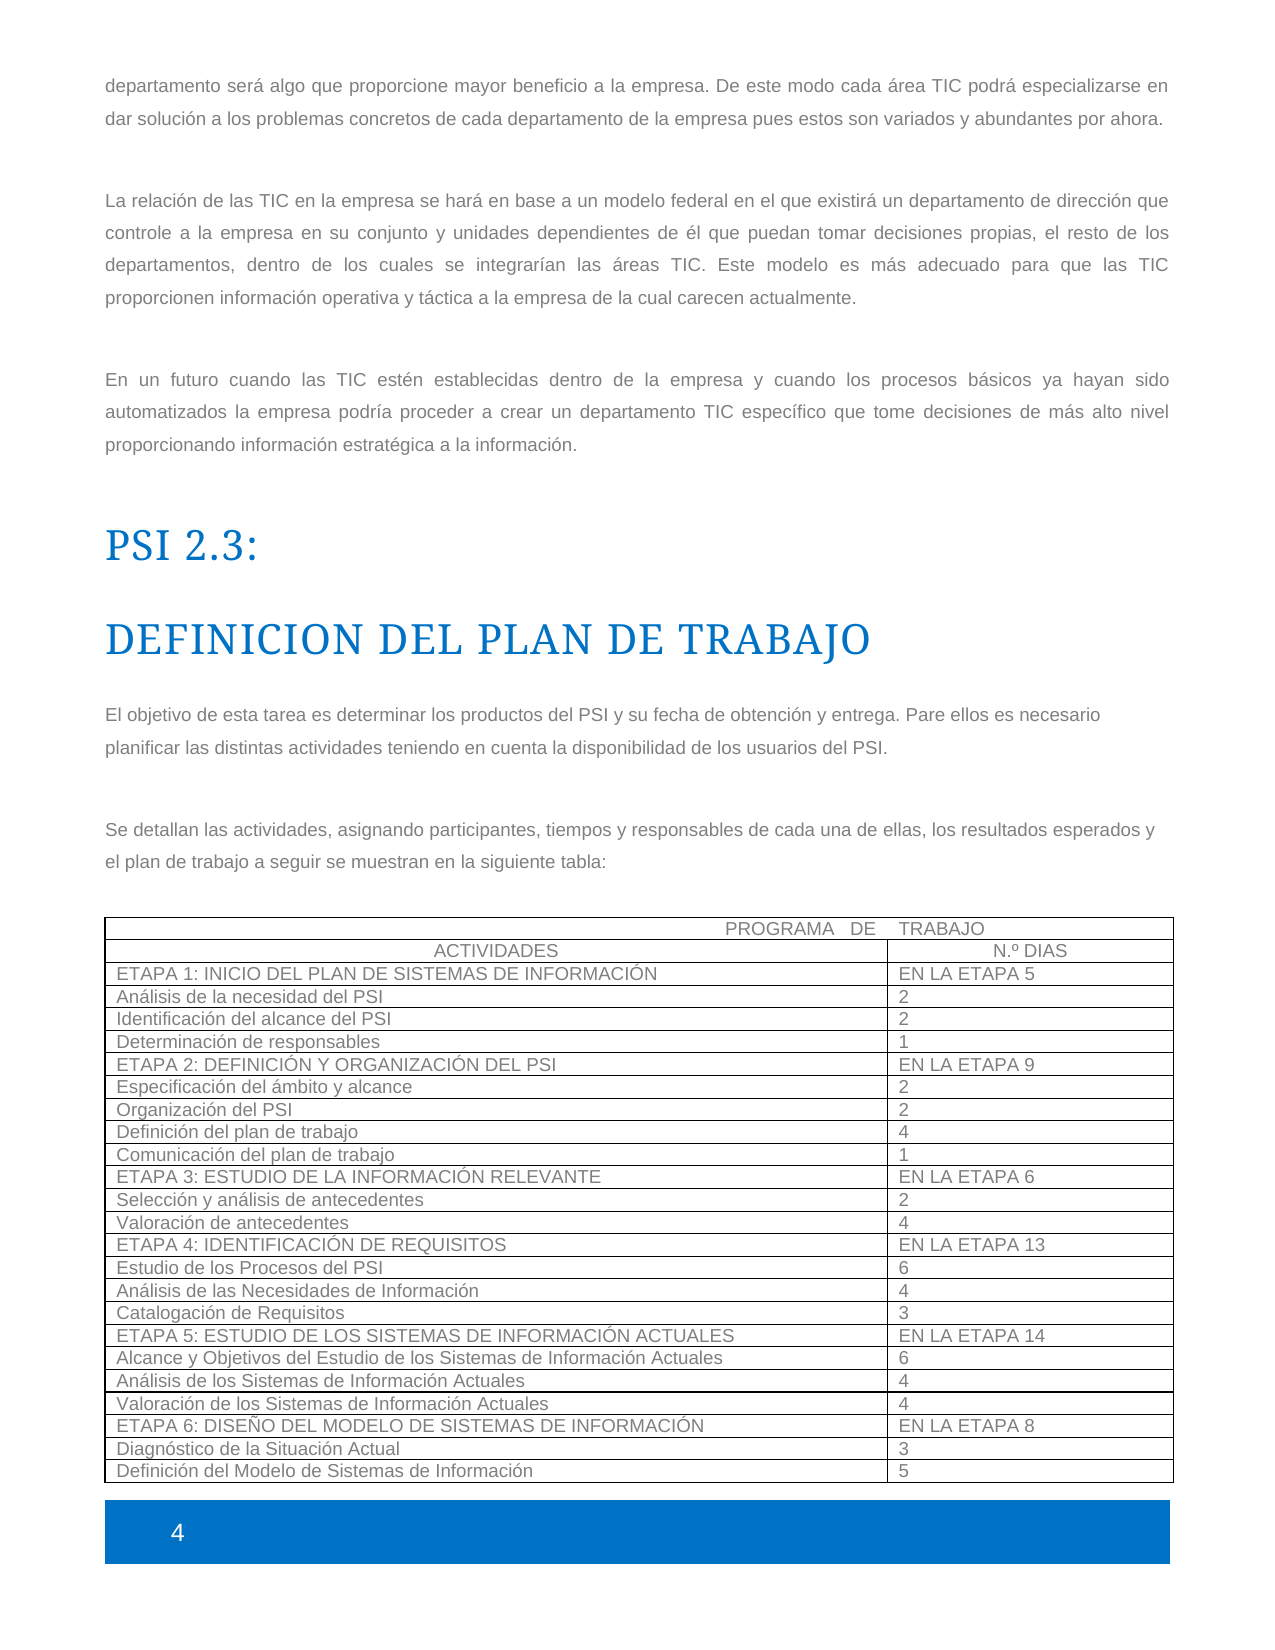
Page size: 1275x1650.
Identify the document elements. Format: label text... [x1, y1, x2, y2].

table_cell Determinación de responsables [106, 1031, 887, 1052]
table_cell Catalogación de Requisitos [106, 1302, 887, 1323]
table_cell 2 [888, 1099, 1173, 1120]
table_cell 4 [888, 1212, 1173, 1233]
table_cell Selección y análisis de antecedentes [106, 1189, 887, 1211]
table_cell Alcance y Objetivos del Estudio de los Sistemas de Información Actuales [106, 1347, 887, 1369]
table_cell Análisis de los Sistemas de Información Actuales [106, 1370, 887, 1391]
subtitle PSI 2.3: [105, 516, 1170, 572]
text departamento será algo que proporcione mayor beneficio a la empresa. De este modo cada área TIC podrá especializarse en dar solución a los problemas concretos de cada departamento de la empresa pues estos son variados y abundantes por ahora. [105, 75, 1170, 129]
table_cell 5 [888, 1460, 1173, 1482]
table_cell 3 [888, 1438, 1173, 1459]
table_cell EN LA ETAPA 8 [888, 1415, 1173, 1437]
table_cell EN LA ETAPA 5 [888, 963, 1173, 984]
table_cell Valoración de antecedentes [106, 1212, 887, 1233]
table_cell Diagnóstico de la Situación Actual [106, 1438, 887, 1459]
table_cell 6 [888, 1347, 1173, 1369]
table_cell Valoración de los Sistemas de Información Actuales [106, 1393, 887, 1414]
table_cell 1 [888, 1031, 1173, 1052]
table_cell 4 [888, 1121, 1173, 1143]
table_cell Organización del PSI [106, 1099, 887, 1120]
table_header TRABAJO [887, 918, 1173, 939]
table_cell ETAPA 4: IDENTIFICACIÓN DE REQUISITOS [106, 1234, 887, 1256]
table_cell Especificación del ámbito y alcance [106, 1076, 887, 1097]
table_cell Definición del Modelo de Sistemas de Información [106, 1460, 887, 1482]
table_cell Análisis de la necesidad del PSI [106, 986, 887, 1007]
table_cell EN LA ETAPA 9 [888, 1053, 1173, 1075]
text Se detallan las actividades, asignando participantes, tiempos y responsables de cada una de ellas, los resultados esperados y el plan de trabajo a seguir se muestran en la siguiente tabla: [105, 819, 1170, 873]
text En un futuro cuando las TIC estén establecidas dentro de la empresa y cuando los procesos básicos ya hayan sido automatizados la empresa podría proceder a crear un departamento TIC específico que tome decisiones de más alto nivel proporcionando información estratégica a la información. [105, 369, 1170, 455]
table_cell Identificación del alcance del PSI [106, 1008, 887, 1030]
table_cell EN LA ETAPA 14 [888, 1325, 1173, 1346]
table_cell ETAPA 6: DISEÑO DEL MODELO DE SISTEMAS DE INFORMACIÓN [106, 1415, 887, 1437]
table_cell 2 [888, 986, 1173, 1007]
table_cell N.º DIAS [888, 940, 1173, 962]
table_cell ETAPA 2: DEFINICIÓN Y ORGANIZACIÓN DEL PSI [106, 1053, 887, 1075]
table_cell 3 [888, 1302, 1173, 1323]
table_cell ETAPA 1: INICIO DEL PLAN DE SISTEMAS DE INFORMACIÓN [106, 963, 887, 984]
table_cell 4 [888, 1279, 1173, 1301]
table_cell Análisis de las Necesidades de Información [106, 1279, 887, 1301]
text El objetivo de esta tarea es determinar los productos del PSI y su fecha de obtención y entrega. Pare ellos es necesario planificar las distintas actividades teniendo en cuenta la disponibilidad de los usuarios del PSI. [105, 704, 1170, 758]
table_cell EN LA ETAPA 6 [888, 1166, 1173, 1188]
table_cell 1 [888, 1144, 1173, 1165]
table_cell EN LA ETAPA 13 [888, 1234, 1173, 1256]
table_cell ETAPA 3: ESTUDIO DE LA INFORMACIÓN RELEVANTE [106, 1166, 887, 1188]
table_cell 2 [888, 1008, 1173, 1030]
table_cell 2 [888, 1189, 1173, 1211]
text La relación de las TIC en la empresa se hará en base a un modelo federal en el que existirá un departamento de dirección que controle a la empresa en su conjunto y unidades dependientes de él que puedan tomar decisiones propias, el resto de los departamentos, dentro de los cuales se integrarían las áreas TIC. Este modelo es más adecuado para que las TIC proporcionen información operativa y táctica a la empresa de la cual carecen actualmente. [105, 189, 1170, 308]
table_header PROGRAMA DE [106, 918, 887, 939]
table_cell 2 [888, 1076, 1173, 1097]
table_cell 6 [888, 1257, 1173, 1278]
table_cell Estudio de los Procesos del PSI [106, 1257, 887, 1278]
table_cell ETAPA 5: ESTUDIO DE LOS SISTEMAS DE INFORMACIÓN ACTUALES [106, 1325, 887, 1346]
table_cell ACTIVIDADES [106, 940, 887, 962]
subtitle Definicion del plan de trabajo [105, 610, 1170, 667]
table_cell Comunicación del plan de trabajo [106, 1144, 887, 1165]
table_cell 4 [888, 1370, 1173, 1391]
table_cell Definición del plan de trabajo [106, 1121, 887, 1143]
table_cell 4 [888, 1393, 1173, 1414]
